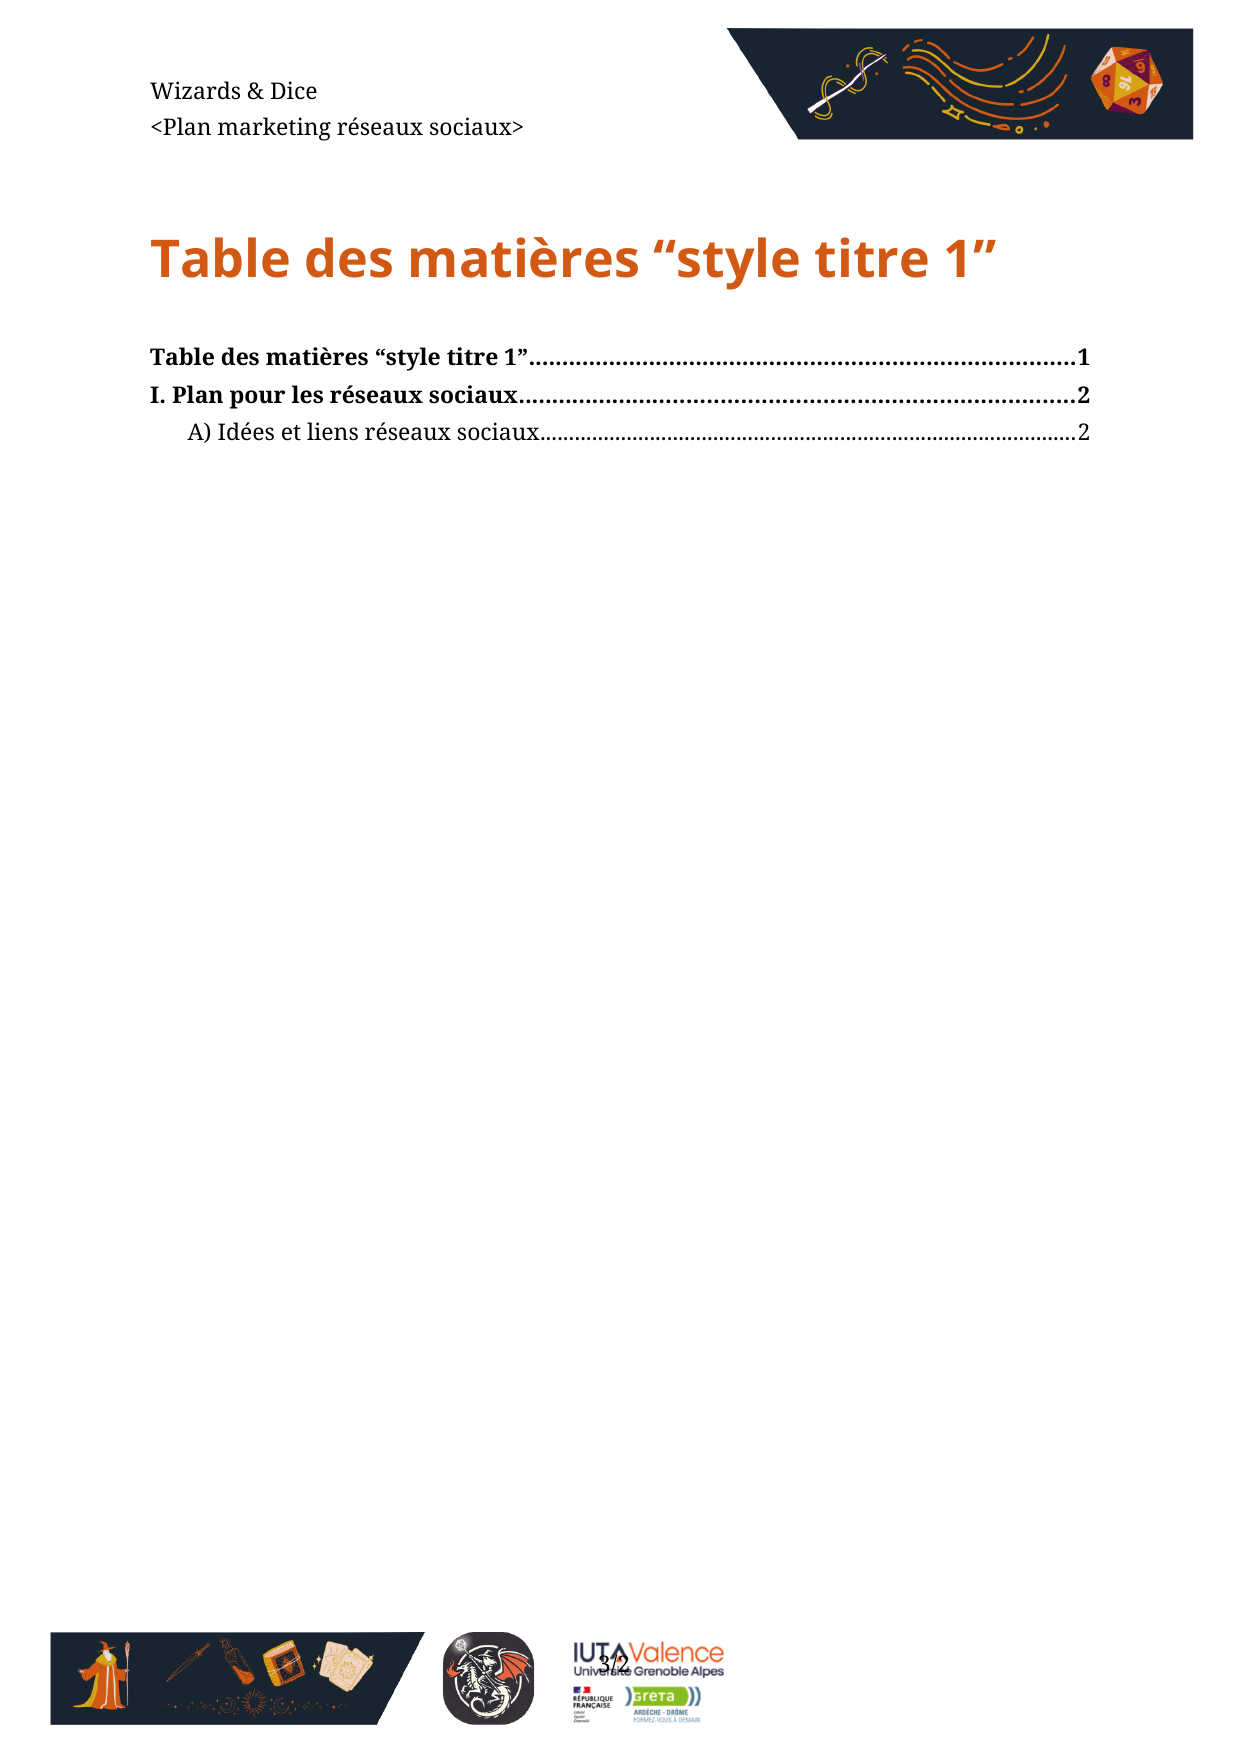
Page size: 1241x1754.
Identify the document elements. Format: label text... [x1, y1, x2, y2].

subtitle Table des matières “style titre 1” [150, 222, 1090, 293]
text A) Idées et liens réseaux sociaux 2 [187, 416, 1090, 447]
text I. Plan pour les réseaux sociaux 2 [150, 379, 1090, 410]
picture [720, 18, 1208, 153]
text Table des matières “style titre 1” 1 [150, 341, 1090, 372]
picture [42, 1621, 748, 1734]
